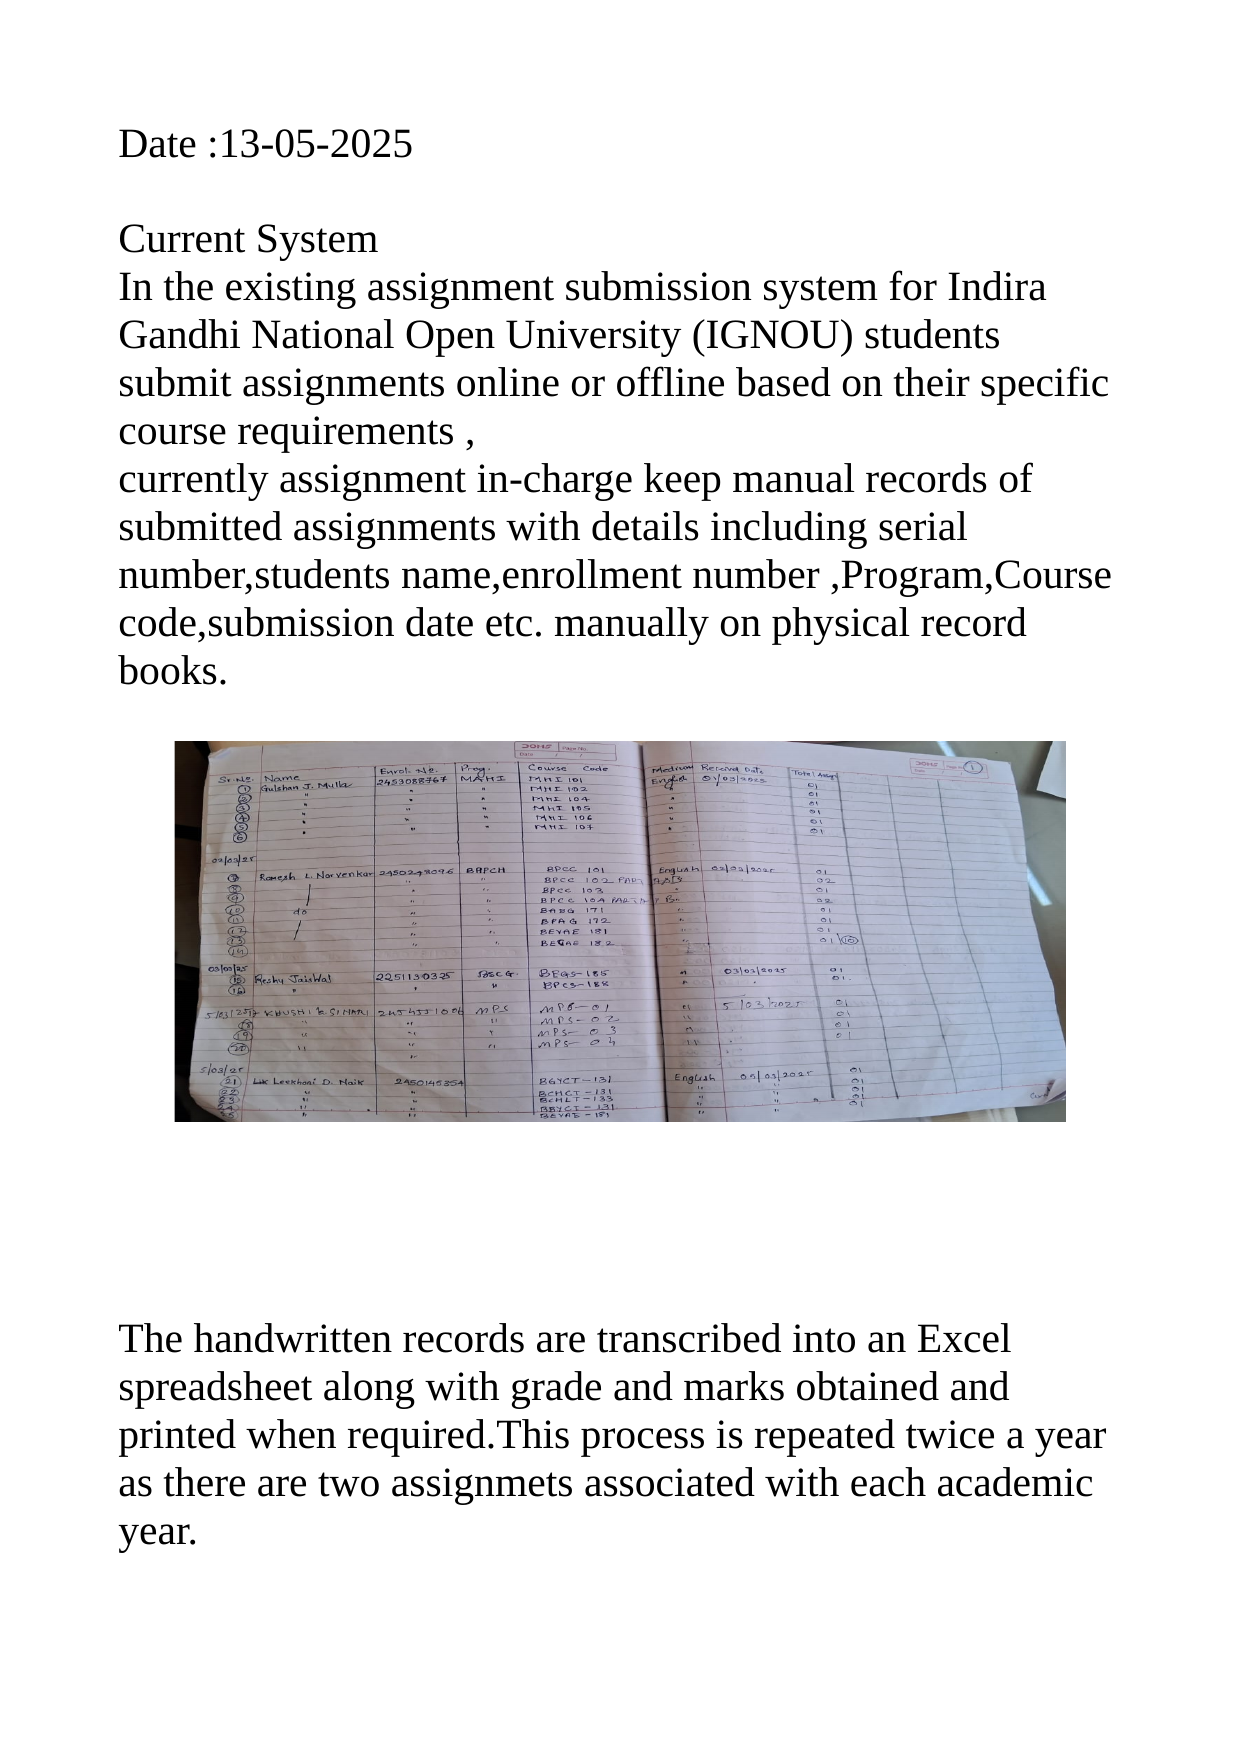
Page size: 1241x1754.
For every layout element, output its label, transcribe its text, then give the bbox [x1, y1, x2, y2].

text Current System [118, 214, 1122, 262]
text currently assignment in-charge keep manual records of submitted assignments with details including serial number,students name,enrollment number ,Program,Course code,submission date etc. manually on physical record books. [118, 453, 1122, 693]
text The handwritten records are transcribed into an Excel spreadsheet along with grade and marks obtained and printed when required.This process is repeated twice a year as there are two assignmets associated with each academic year. [118, 1314, 1122, 1553]
picture [174, 741, 1066, 1122]
text Date :13-05-2025 [118, 118, 1122, 166]
text In the existing assignment submission system for Indira Gandhi National Open University (IGNOU) students submit assignments online or offline based on their specific course requirements , [118, 262, 1122, 453]
